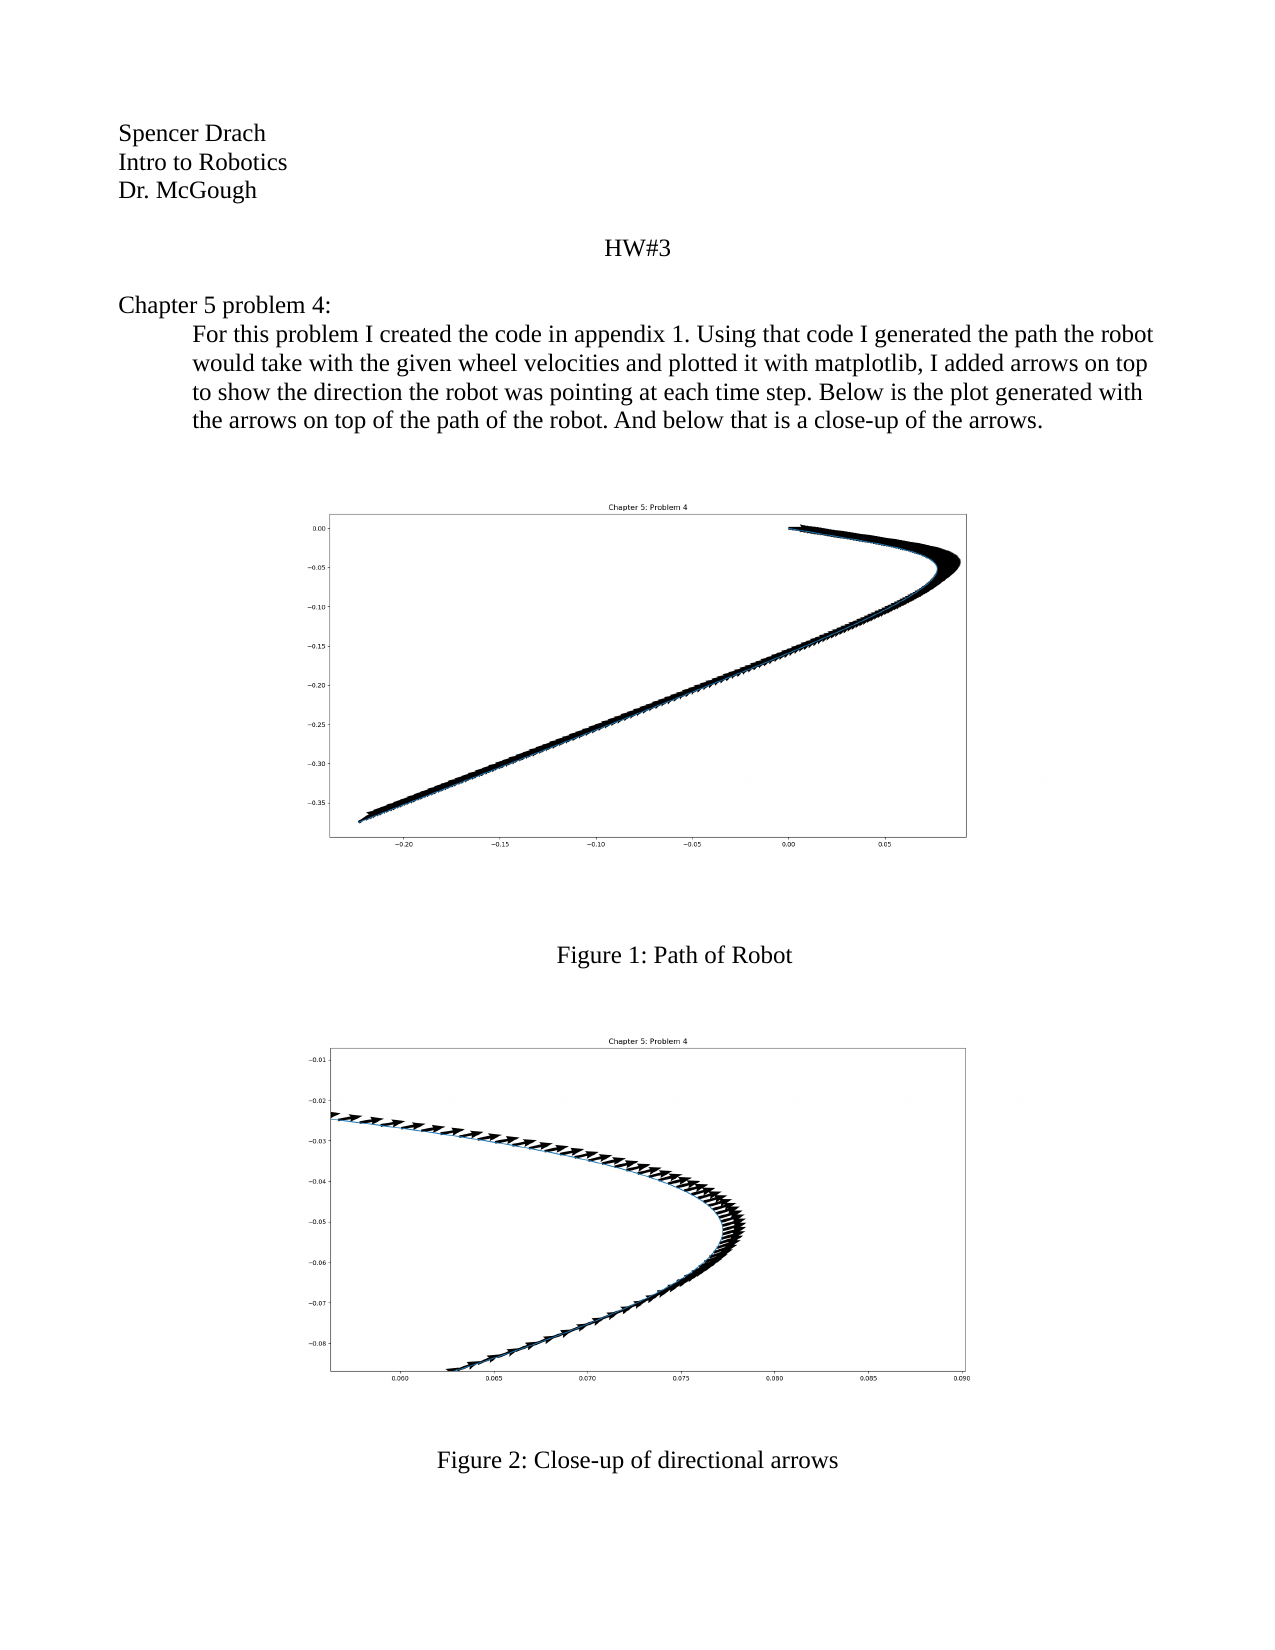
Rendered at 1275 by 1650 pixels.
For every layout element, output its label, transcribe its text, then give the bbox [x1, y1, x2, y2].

text For this problem I created the code in appendix 1. Using that code I generated the path the robot would take with the given wheel velocities and plotted it with matplotlib, I added arrows on top to show the direction the robot was pointing at each time step. Below is the plot generated with the arrows on top of the path of the robot. And below that is a close-up of the arrows. [192, 319, 1157, 434]
text Figure 2: Close-up of directional arrows [118, 1445, 1157, 1474]
text HW#3 [118, 233, 1157, 262]
text Intro to Robotics [118, 147, 1157, 176]
text Spencer Drach [118, 118, 1157, 147]
text Figure 1: Path of Robot [192, 940, 1157, 969]
text Chapter 5 problem 4: [118, 291, 1157, 319]
text Dr. McGough [118, 176, 1157, 204]
picture [227, 463, 1048, 883]
picture [228, 997, 1047, 1417]
